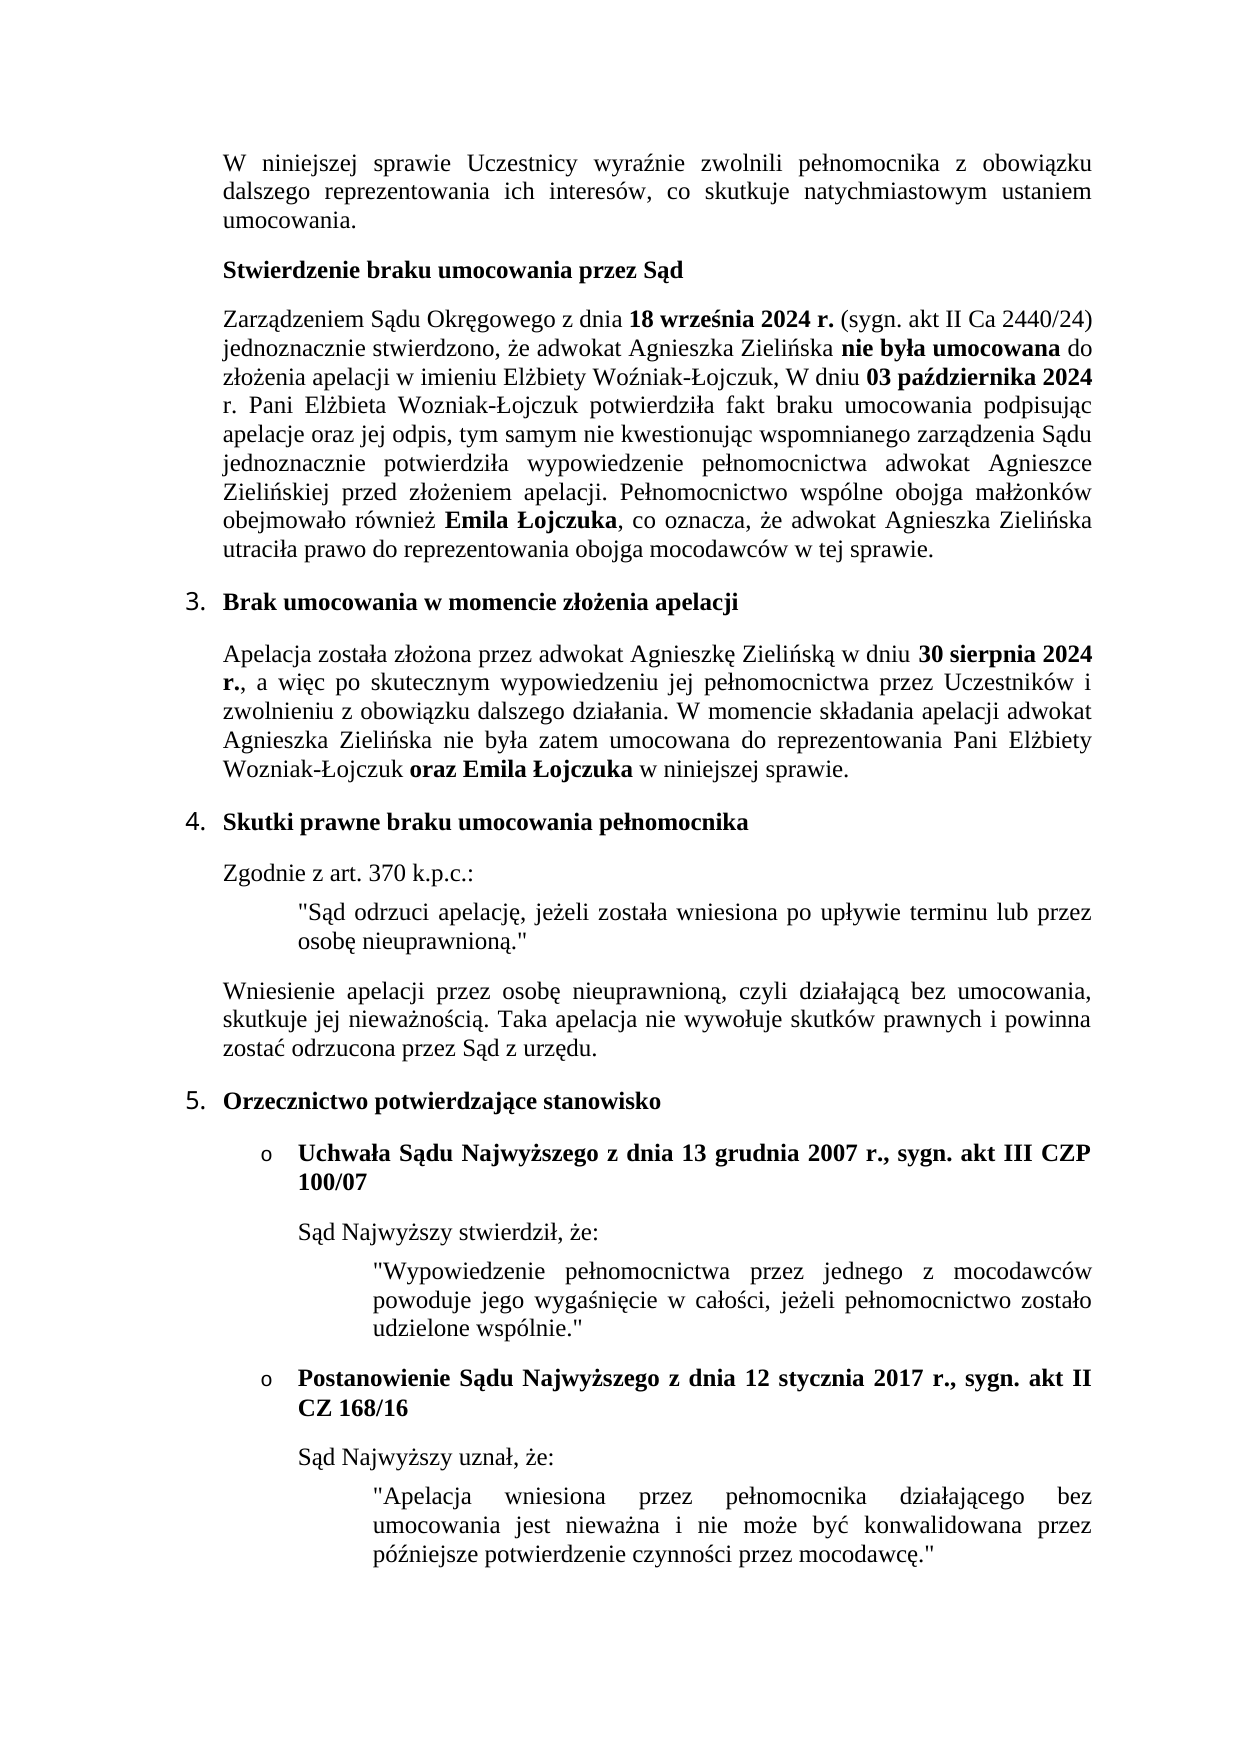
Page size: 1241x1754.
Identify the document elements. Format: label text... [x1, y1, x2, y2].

text Zarządzeniem Sądu Okręgowego z dnia 18 września 2024 r. (sygn. akt II Ca 2440/24) jednoznacznie stwierdzono, że adwokat Agnieszka Zielińska nie była umocowana do złożenia apelacji w imieniu Elżbiety Woźniak-Łojczuk, W dniu 03 października 2024 r. Pani Elżbieta Wozniak-Łojczuk potwierdziła fakt braku umocowania podpisując apelacje oraz jej odpis, tym samym nie kwestionując wspomnianego zarządzenia Sądu jednoznacznie potwierdziła wypowiedzenie pełnomocnictwa adwokat Agnieszce Zielińskiej przed złożeniem apelacji. Pełnomocnictwo wspólne obojga małżonków obejmowało również Emila Łojczuka, co oznacza, że adwokat Agnieszka Zielińska utraciła prawo do reprezentowania obojga mocodawców w tej sprawie. [223, 304, 1093, 563]
list Brak umocowania w momencie złożenia apelacji [185, 584, 1093, 618]
text Wniesienie apelacji przez osobę nieuprawnioną, czyli działającą bez umocowania, skutkuje jej nieważnością. Taka apelacja nie wywołuje skutków prawnych i powinna zostać odrzucona przez Sąd z urzędu. [223, 976, 1093, 1062]
text W niniejszej sprawie Uczestnicy wyraźnie zwolnili pełnomocnika z obowiązku dalszego reprezentowania ich interesów, co skutkuje natychmiastowym ustaniem umocowania. [223, 148, 1093, 234]
text "Apelacja wniesiona przez pełnomocnika działającego bez umocowania jest nieważna i nie może być konwalidowana przez późniejsze potwierdzenie czynności przez mocodawcę." [373, 1481, 1093, 1568]
list Postanowienie Sądu Najwyższego z dnia 12 stycznia 2017 r., sygn. akt II CZ 168/16 [260, 1363, 1093, 1421]
text Apelacja została złożona przez adwokat Agnieszkę Zielińską w dniu 30 sierpnia 2024 r., a więc po skutecznym wypowiedzeniu jej pełnomocnictwa przez Uczestników i zwolnieniu z obowiązku dalszego działania. W momencie składania apelacji adwokat Agnieszka Zielińska nie była zatem umocowana do reprezentowania Pani Elżbiety Wozniak-Łojczuk oraz Emila Łojczuka w niniejszej sprawie. [223, 639, 1093, 782]
text Sąd Najwyższy stwierdził, że: [298, 1217, 1093, 1246]
text Stwierdzenie braku umocowania przez Sąd [223, 255, 1093, 283]
text "Wypowiedzenie pełnomocnictwa przez jednego z mocodawców powoduje jego wygaśnięcie w całości, jeżeli pełnomocnictwo zostało udzielone wspólnie." [373, 1256, 1093, 1342]
text "Sąd odrzuci apelację, jeżeli została wniesiona po upływie terminu lub przez osobę nieuprawnioną." [298, 897, 1093, 955]
list Orzecznictwo potwierdzające stanowisko [185, 1083, 1093, 1117]
list Skutki prawne braku umocowania pełnomocnika [185, 803, 1093, 837]
text Zgodnie z art. 370 k.p.c.: [223, 858, 1093, 887]
list Uchwała Sądu Najwyższego z dnia 13 grudnia 2007 r., sygn. akt III CZP 100/07 [260, 1138, 1093, 1196]
text Sąd Najwyższy uznał, że: [298, 1442, 1093, 1471]
